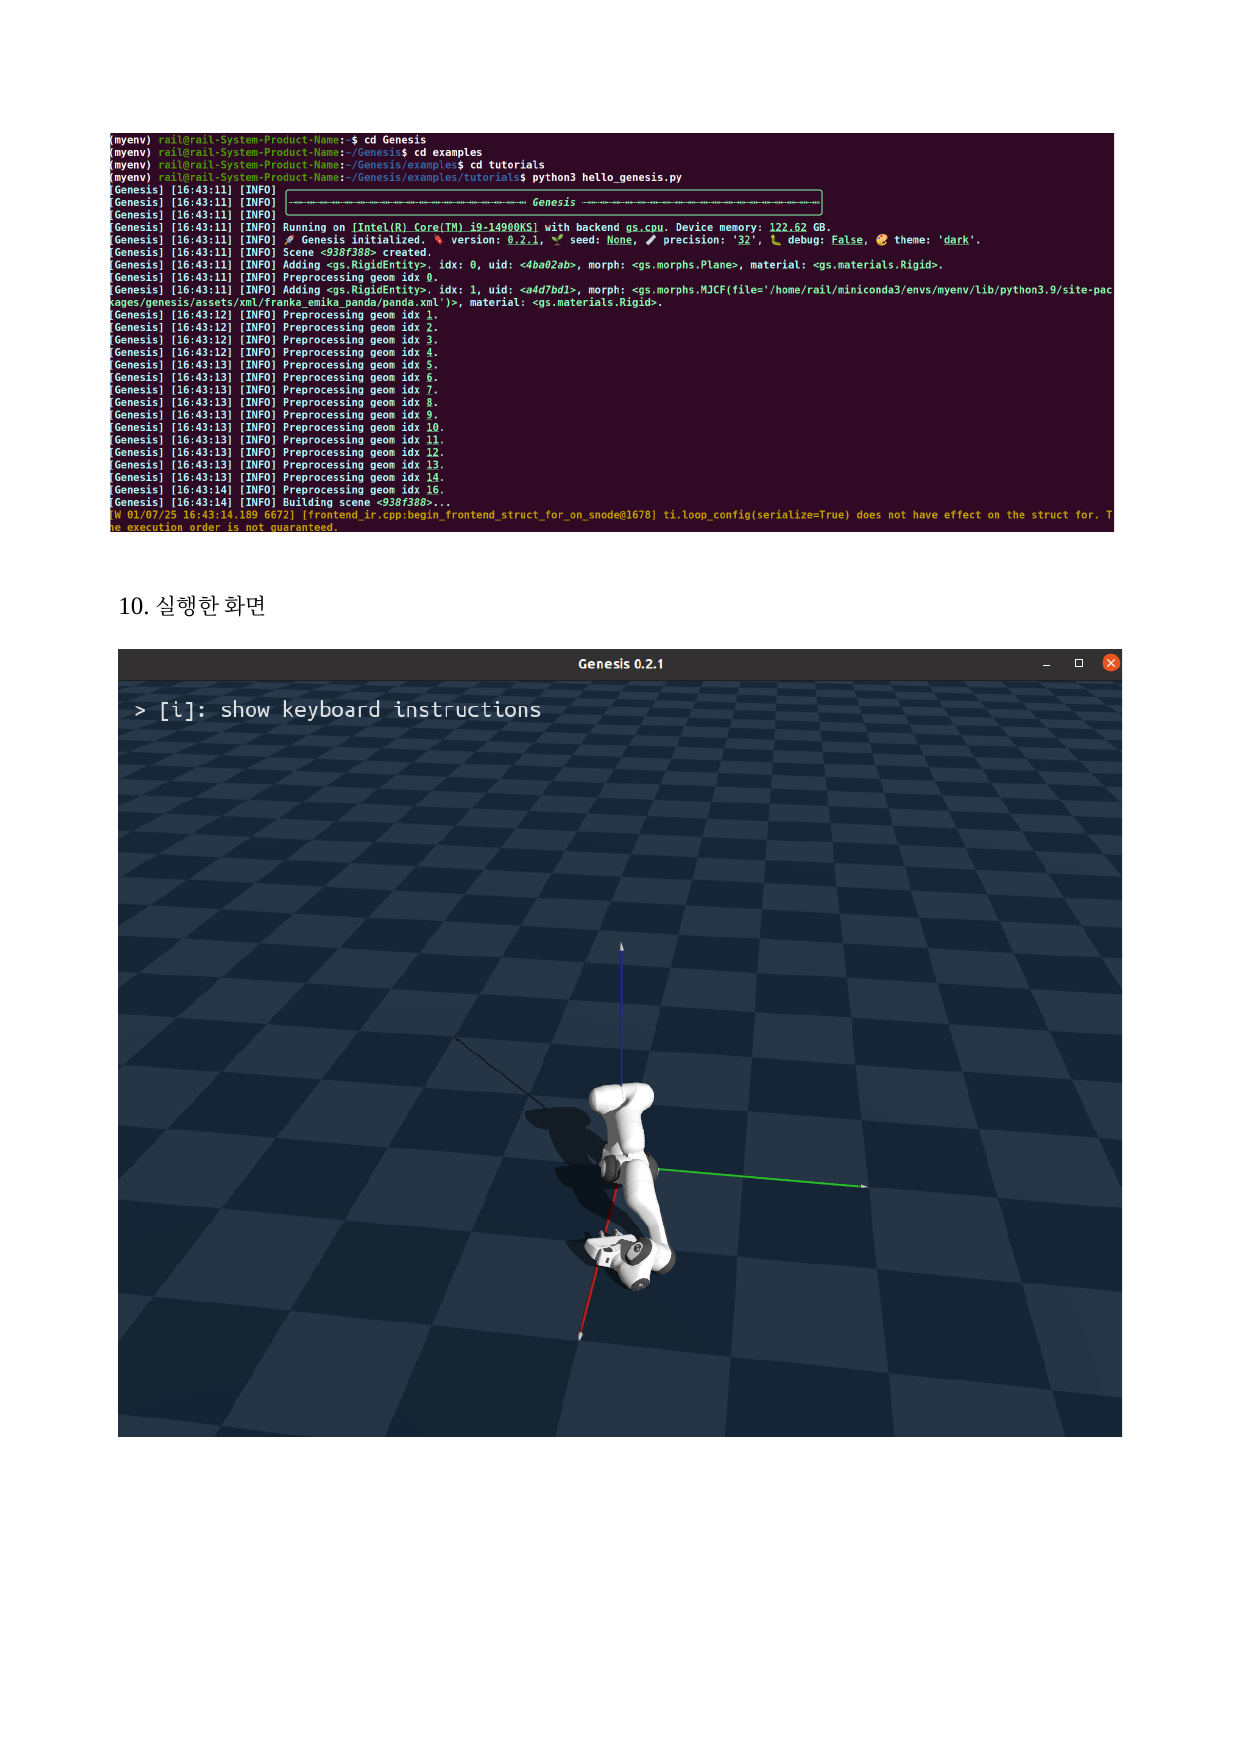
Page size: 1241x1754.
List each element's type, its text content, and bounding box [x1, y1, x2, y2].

picture [118, 649, 1123, 1437]
text 10. 실행한 화면 [118, 589, 1122, 621]
picture [110, 133, 1115, 532]
